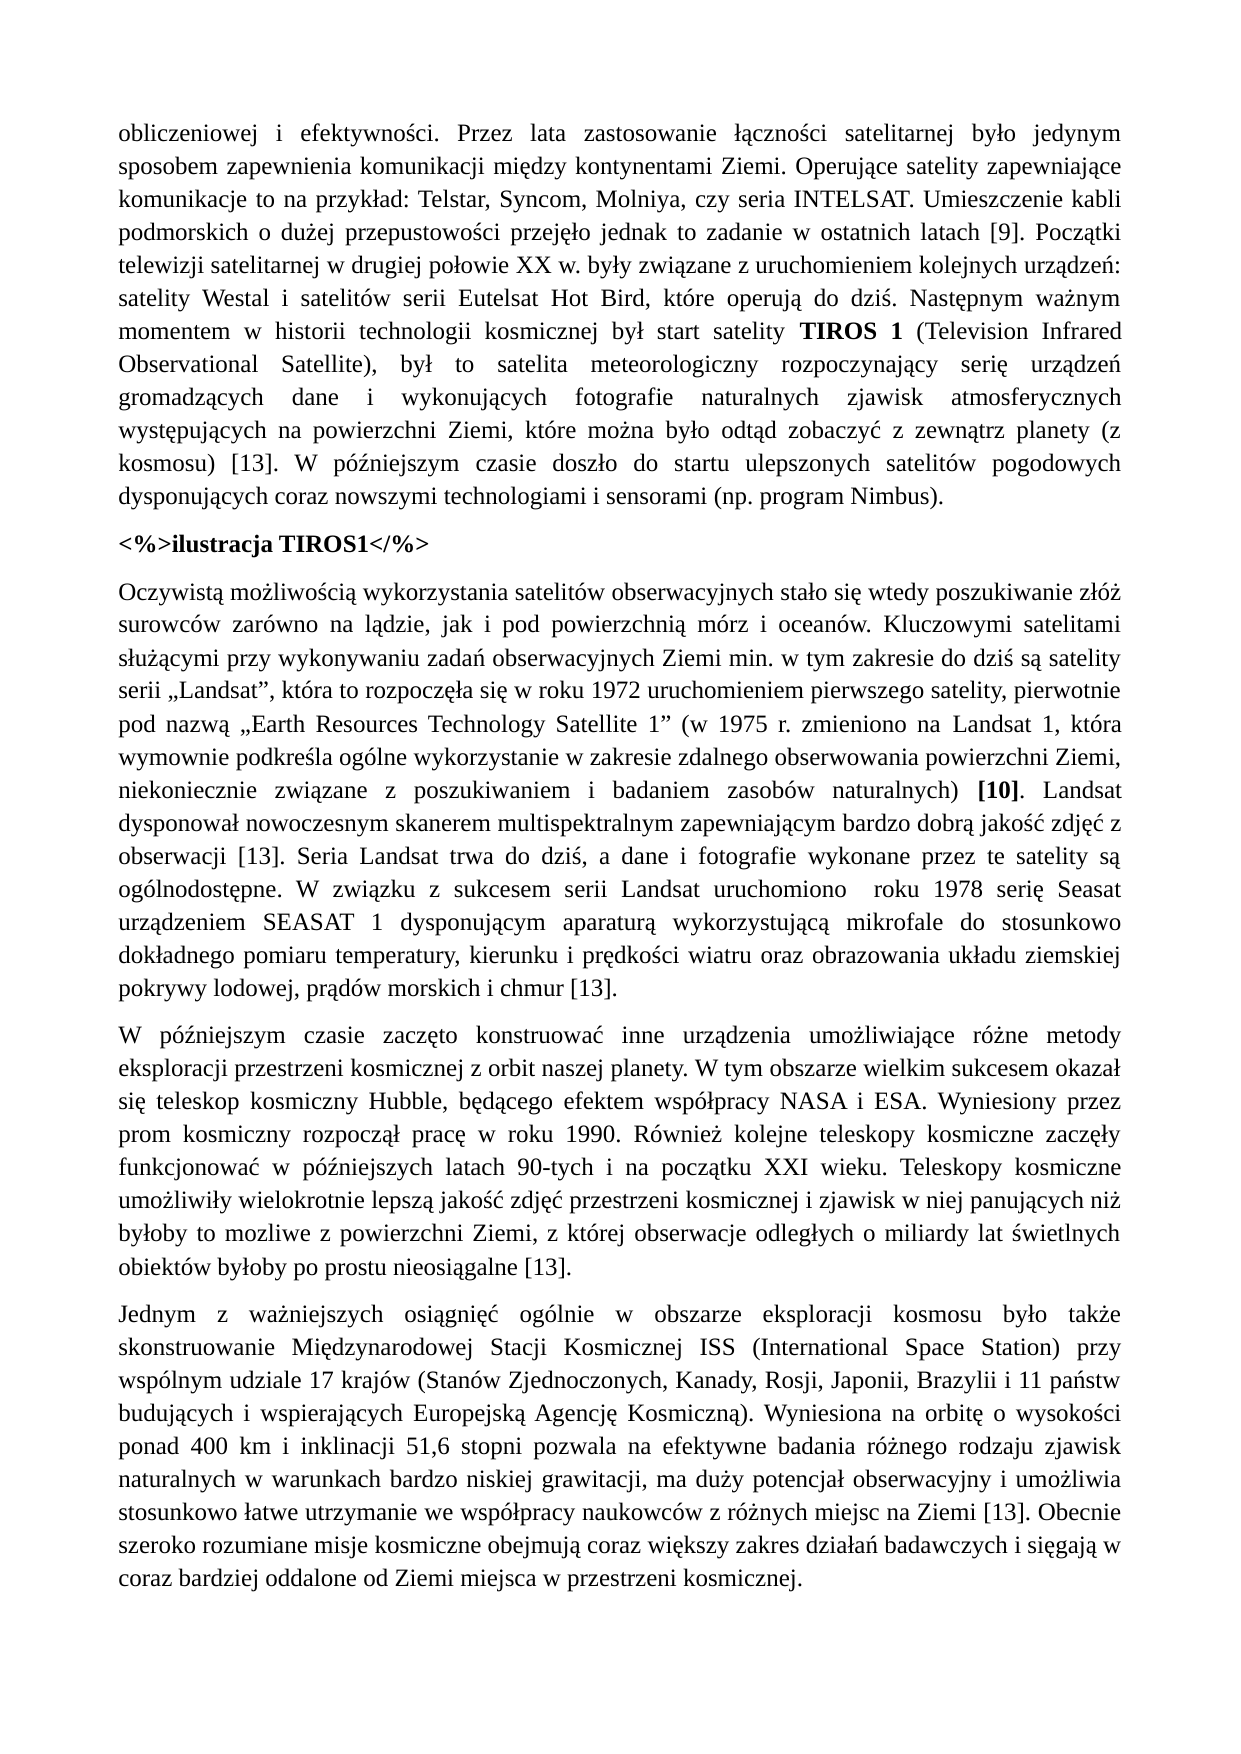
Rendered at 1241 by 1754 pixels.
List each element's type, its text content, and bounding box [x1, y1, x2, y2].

text obliczeniowej i efektywności. Przez lata zastosowanie łączności satelitarnej było jedynym sposobem zapewnienia komunikacji między kontynentami Ziemi. Operujące satelity zapewniające komunikacje to na przykład: Telstar, Syncom, Molniya, czy seria INTELSAT. Umieszczenie kabli podmorskich o dużej przepustowości przejęło jednak to zadanie w ostatnich latach [9]. Początki telewizji satelitarnej w drugiej połowie XX w. były związane z uruchomieniem kolejnych urządzeń: satelity Westal i satelitów serii Eutelsat Hot Bird, które operują do dziś. Następnym ważnym momentem w historii technologii kosmicznej był start satelity TIROS 1 (Television Infrared Observational Satellite), był to satelita meteorologiczny rozpoczynający serię urządzeń gromadzących dane i wykonujących fotografie naturalnych zjawisk atmosferycznych występujących na powierzchni Ziemi, które można było odtąd zobaczyć z zewnątrz planety (z kosmosu) [13]. W późniejszym czasie doszło do startu ulepszonych satelitów pogodowych dysponujących coraz nowszymi technologiami i sensorami (np. program Nimbus). [118, 118, 1122, 510]
text W późniejszym czasie zaczęto konstruować inne urządzenia umożliwiające różne metody eksploracji przestrzeni kosmicznej z orbit naszej planety. W tym obszarze wielkim sukcesem okazał się teleskop kosmiczny Hubble, będącego efektem współpracy NASA i ESA. Wyniesiony przez prom kosmiczny rozpoczął pracę w roku 1990. Również kolejne teleskopy kosmiczne zaczęły funkcjonować w późniejszych latach 90-tych i na początku XXI wieku. Teleskopy kosmiczne umożliwiły wielokrotnie lepszą jakość zdjęć przestrzeni kosmicznej i zjawisk w niej panujących niż byłoby to mozliwe z powierzchni Ziemi, z której obserwacje odległych o miliardy lat świetlnych obiektów byłoby po prostu nieosiągalne [13]. [118, 1020, 1122, 1280]
text Oczywistą możliwością wykorzystania satelitów obserwacyjnych stało się wtedy poszukiwanie złóż surowców zarówno na lądzie, jak i pod powierzchnią mórz i oceanów. Kluczowymi satelitami służącymi przy wykonywaniu zadań obserwacyjnych Ziemi min. w tym zakresie do dziś są satelity serii „Landsat”, która to rozpoczęła się w roku 1972 uruchomieniem pierwszego satelity, pierwotnie pod nazwą „Earth Resources Technology Satellite 1” (w 1975 r. zmieniono na Landsat 1, która wymownie podkreśla ogólne wykorzystanie w zakresie zdalnego obserwowania powierzchni Ziemi, niekoniecznie związane z poszukiwaniem i badaniem zasobów naturalnych) [10]. Landsat dysponował nowoczesnym skanerem multispektralnym zapewniającym bardzo dobrą jakość zdjęć z obserwacji [13]. Seria Landsat trwa do dziś, a dane i fotografie wykonane przez te satelity są ogólnodostępne. W związku z sukcesem serii Landsat uruchomiono roku 1978 serię Seasat urządzeniem SEASAT 1 dysponującym aparaturą wykorzystującą mikrofale do stosunkowo dokładnego pomiaru temperatury, kierunku i prędkości wiatru oraz obrazowania układu ziemskiej pokrywy lodowej, prądów morskich i chmur [13]. [118, 577, 1122, 1002]
text Jednym z ważniejszych osiągnięć ogólnie w obszarze eksploracji kosmosu było także skonstruowanie Międzynarodowej Stacji Kosmicznej ISS (International Space Station) przy wspólnym udziale 17 krajów (Stanów Zjednoczonych, Kanady, Rosji, Japonii, Brazylii i 11 państw budujących i wspierających Europejską Agencję Kosmiczną). Wyniesiona na orbitę o wysokości ponad 400 km i inklinacji 51,6 stopni pozwala na efektywne badania różnego rodzaju zjawisk naturalnych w warunkach bardzo niskiej grawitacji, ma duży potencjał obserwacyjny i umożliwia stosunkowo łatwe utrzymanie we współpracy naukowców z różnych miejsc na Ziemi [13]. Obecnie szeroko rozumiane misje kosmiczne obejmują coraz większy zakres działań badawczych i sięgają w coraz bardziej oddalone od Ziemi miejsca w przestrzeni kosmicznej. [118, 1299, 1122, 1592]
text <%>ilustracja TIROS1</%> [118, 529, 1122, 558]
